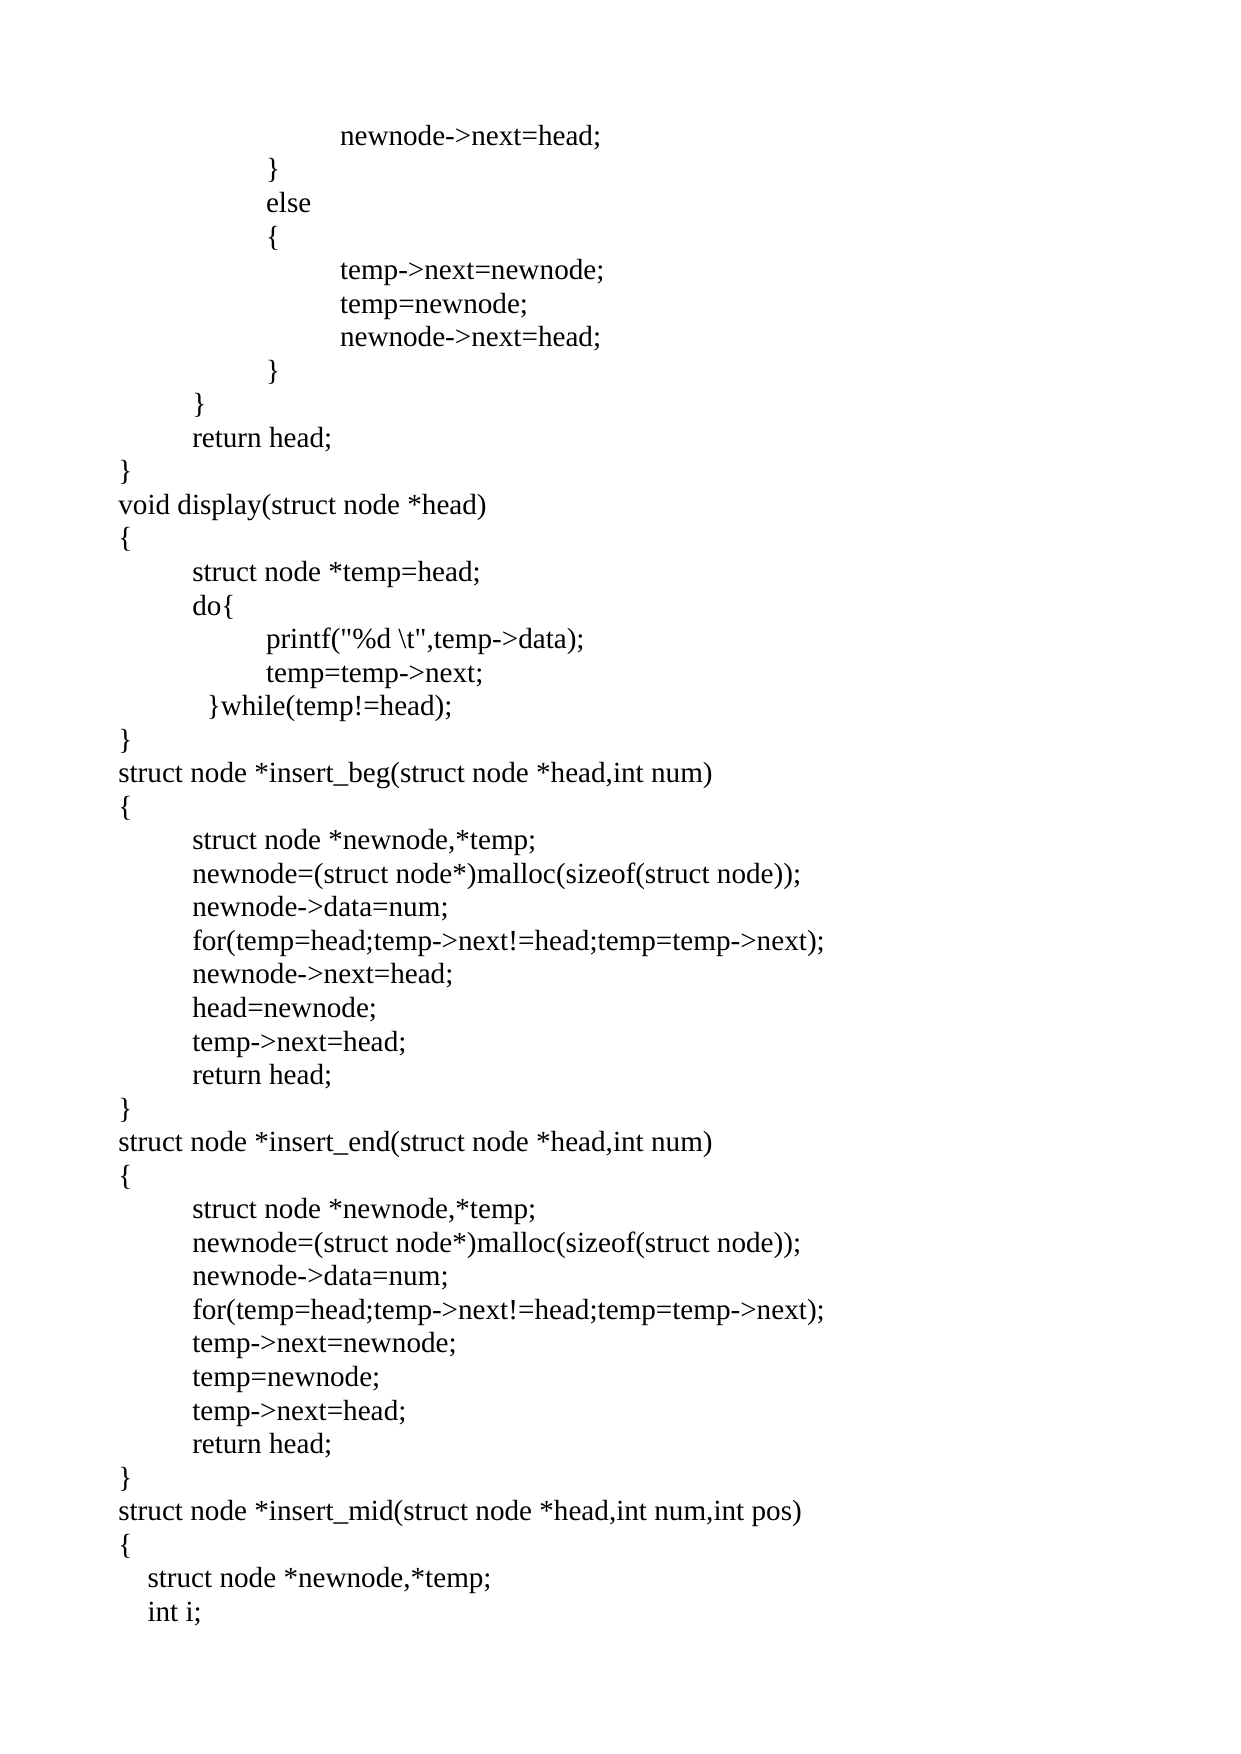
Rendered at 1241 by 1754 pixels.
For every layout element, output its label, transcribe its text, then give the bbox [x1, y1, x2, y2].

text } [118, 353, 1122, 386]
text return head; [118, 1426, 1122, 1460]
text temp->next=newnode; [118, 1326, 1122, 1359]
text } [118, 1460, 1122, 1493]
text printf("%d \t",temp->data); [118, 621, 1122, 655]
text }while(temp!=head); [118, 688, 1122, 722]
text { [118, 1158, 1122, 1191]
text } [118, 386, 1122, 420]
text { [118, 789, 1122, 822]
text { [118, 1527, 1122, 1560]
text newnode->data=num; [118, 889, 1122, 923]
text } [118, 722, 1122, 755]
text void display(struct node *head) [118, 487, 1122, 521]
text struct node *newnode,*temp; [118, 1560, 1122, 1594]
text struct node *newnode,*temp; [118, 822, 1122, 856]
text return head; [118, 1057, 1122, 1091]
text temp->next=head; [118, 1393, 1122, 1426]
text struct node *insert_beg(struct node *head,int num) [118, 755, 1122, 789]
text struct node *temp=head; [118, 554, 1122, 588]
text newnode->data=num; [118, 1258, 1122, 1292]
text struct node *insert_end(struct node *head,int num) [118, 1124, 1122, 1158]
text return head; [118, 420, 1122, 453]
text newnode->next=head; [118, 118, 1122, 152]
text { [118, 219, 1122, 252]
text temp=newnode; [118, 286, 1122, 319]
text newnode->next=head; [118, 957, 1122, 990]
text int i; [118, 1594, 1122, 1627]
text else [118, 185, 1122, 219]
text temp->next=head; [118, 1024, 1122, 1057]
text for(temp=head;temp->next!=head;temp=temp->next); [118, 923, 1122, 957]
text temp=newnode; [118, 1359, 1122, 1393]
text struct node *newnode,*temp; [118, 1191, 1122, 1225]
text struct node *insert_mid(struct node *head,int num,int pos) [118, 1493, 1122, 1527]
text temp->next=newnode; [118, 252, 1122, 286]
text newnode=(struct node*)malloc(sizeof(struct node)); [118, 1225, 1122, 1258]
text newnode=(struct node*)malloc(sizeof(struct node)); [118, 856, 1122, 889]
text newnode->next=head; [118, 319, 1122, 353]
text temp=temp->next; [118, 655, 1122, 688]
text { [118, 521, 1122, 554]
text } [118, 152, 1122, 185]
text do{ [118, 588, 1122, 621]
text } [118, 1091, 1122, 1124]
text for(temp=head;temp->next!=head;temp=temp->next); [118, 1292, 1122, 1326]
text head=newnode; [118, 990, 1122, 1024]
text } [118, 453, 1122, 487]
